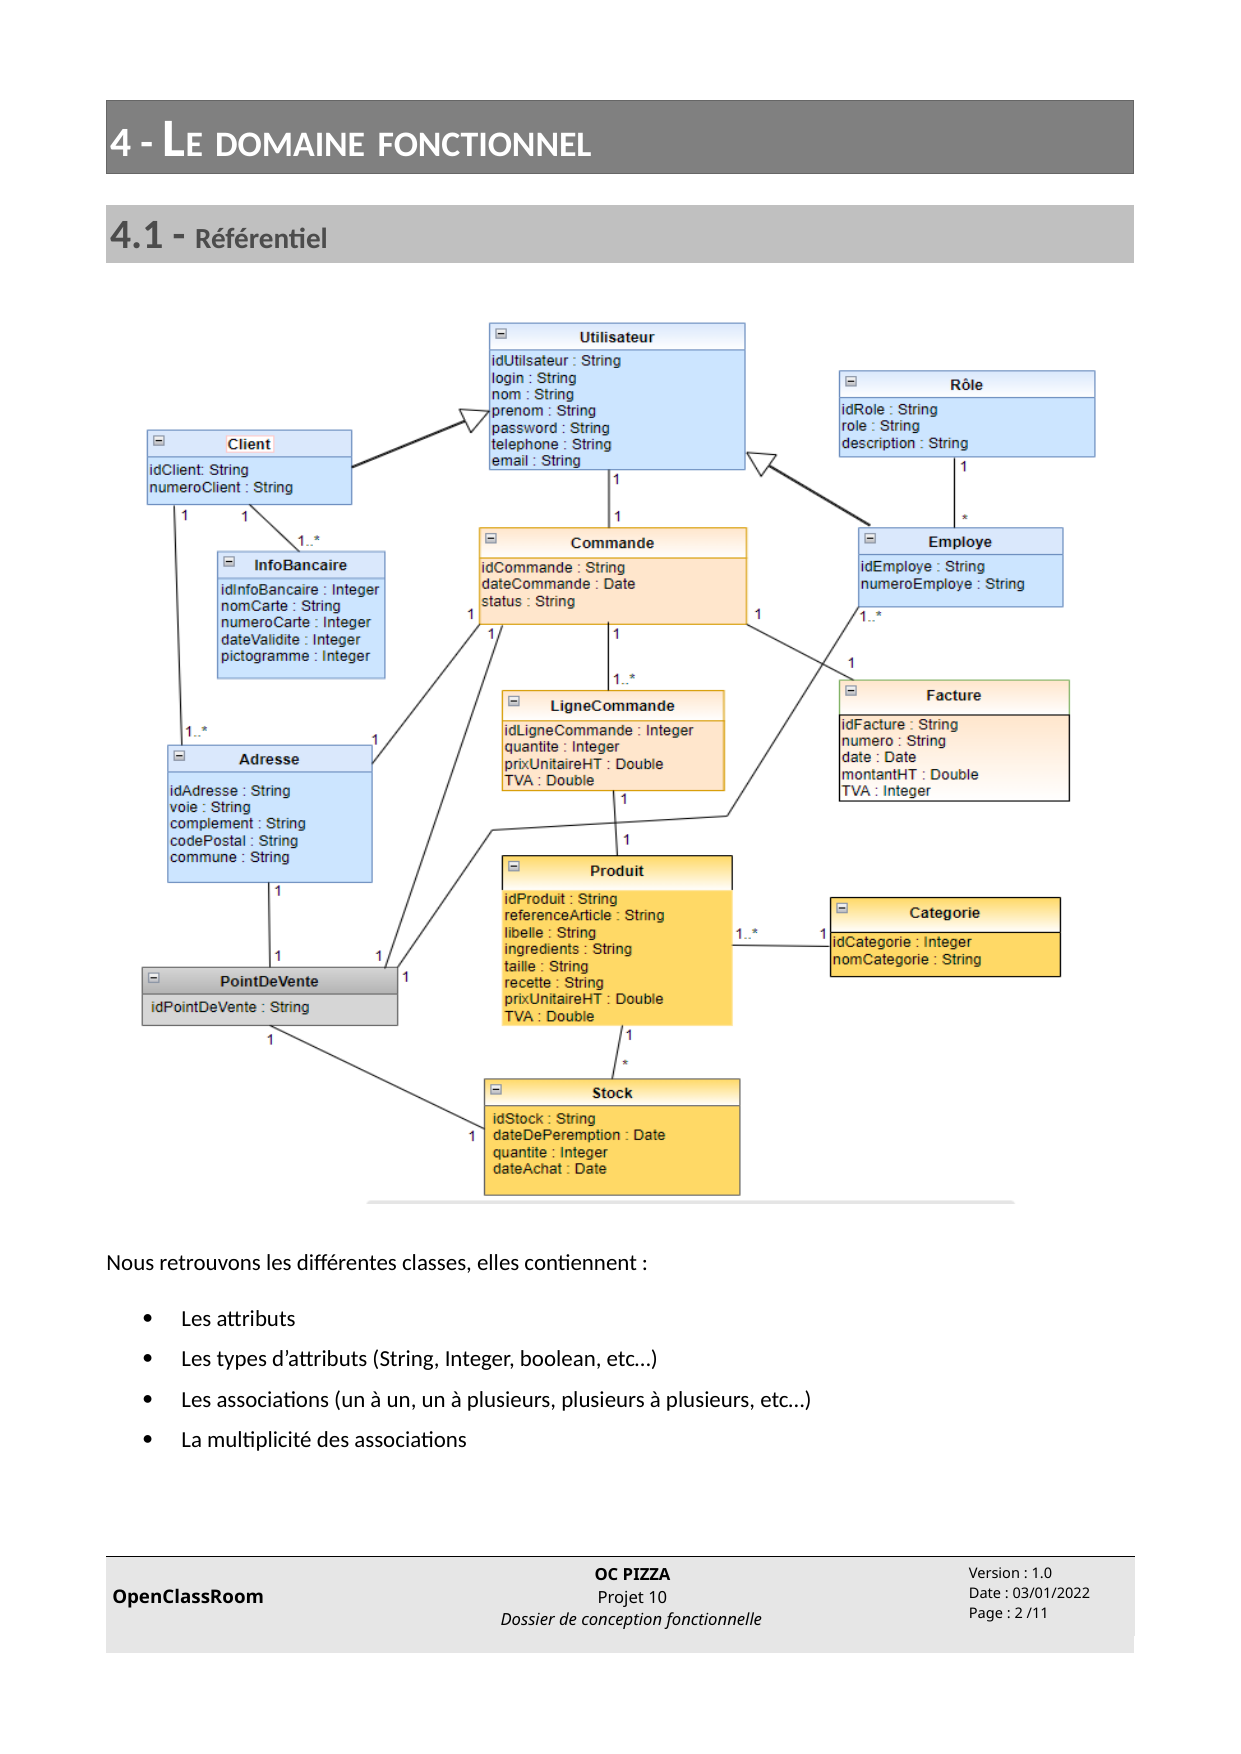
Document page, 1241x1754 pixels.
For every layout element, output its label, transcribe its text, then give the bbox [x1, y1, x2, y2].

list Les attributs [144, 1304, 1134, 1332]
list La multiplicité des associations [144, 1425, 1134, 1453]
picture [106, 318, 1134, 1204]
text Nous retrouvons les différentes classes, elles contiennent : [106, 1248, 1134, 1276]
subtitle Référentiel [107, 206, 1133, 262]
subtitle Le domaine fonctionnel [107, 101, 1133, 173]
list Les types d’attributs (String, Integer, boolean, etc…) [144, 1344, 1134, 1372]
list Les associations (un à un, un à plusieurs, plusieurs à plusieurs, etc…) [144, 1385, 1134, 1413]
